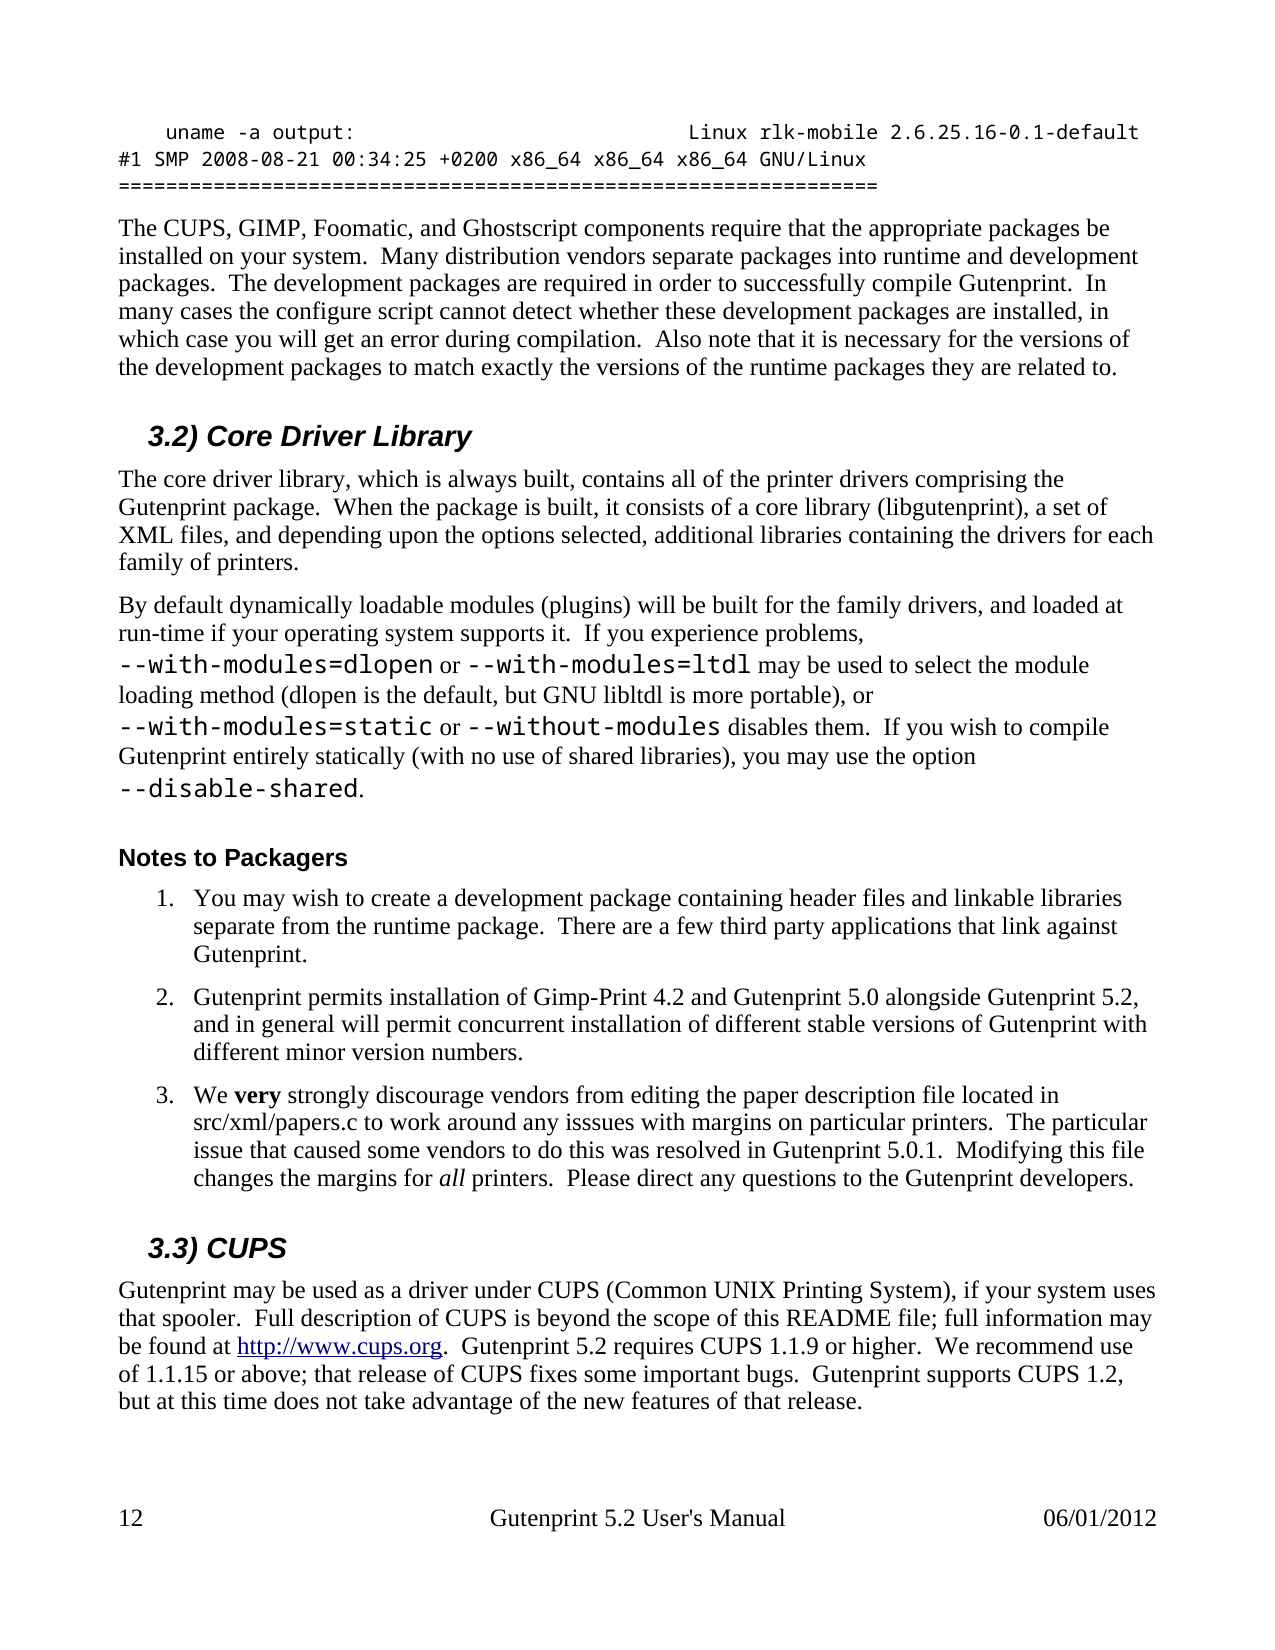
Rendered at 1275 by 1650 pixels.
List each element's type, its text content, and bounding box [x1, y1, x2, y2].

list Gutenprint permits installation of Gimp-Print 4.2 and Gutenprint 5.0 alongside Gutenprint 5.2, and in general will permit concurrent installation of different stable versions of Gutenprint with different minor version numbers. [156, 983, 1157, 1066]
text By default dynamically loadable modules (plugins) will be built for the family drivers, and loaded at run-time if your operating system supports it. If you experience problems, ‑‑with‑modules=dlopen or ‑‑with-modules=ltdl may be used to select the module loading method (dlopen is the default, but GNU libltdl is more portable), or ‑‑with‑modules=static or --without-modules disables them. If you wish to compile Gutenprint entirely statically (with no use of shared libraries), you may use the option ‑‑disable‑shared. [118, 591, 1157, 804]
subtitle Notes to Packagers [118, 844, 1157, 872]
text uname -a output: Linux rlk-mobile 2.6.25.16-0.1-default #1 SMP 2008-08-21 00:34:25 +0200 x86_64 x86_64 x86_64 GNU/Linux ================================================================ [118, 118, 1157, 199]
list You may wish to create a development package containing header files and linkable libraries separate from the runtime package. There are a few third party applications that link against Gutenprint. [156, 884, 1157, 968]
text Gutenprint may be used as a driver under CUPS (Common UNIX Printing System), if your system uses that spooler. Full description of CUPS is beyond the scope of this README file; full information may be found at http://www.cups.org. Gutenprint 5.2 requires CUPS 1.1.9 or higher. We recommend use of 1.1.15 or above; that release of CUPS fixes some important bugs. Gutenprint supports CUPS 1.2, but at this time does not take advantage of the new features of that release. [118, 1277, 1157, 1415]
text The CUPS, GIMP, Foomatic, and Ghostscript components require that the appropriate packages be installed on your system. Many distribution vendors separate packages into runtime and development packages. The development packages are required in order to successfully compile Gutenprint. In many cases the configure script cannot detect whether these development packages are installed, in which case you will get an error during compilation. Also note that it is necessary for the versions of the development packages to match exactly the versions of the runtime packages they are related to. [118, 214, 1157, 380]
subtitle Core Driver Library [148, 420, 1157, 453]
text The core driver library, which is always built, contains all of the printer drivers comprising the Gutenprint package. When the package is built, it consists of a core library (libgutenprint), a set of XML files, and depending upon the options selected, additional libraries containing the drivers for each family of printers. [118, 465, 1157, 576]
subtitle CUPS [148, 1232, 1157, 1264]
list We very strongly discourage vendors from editing the paper description file located in src/xml/papers.c to work around any isssues with margins on particular printers. The particular issue that caused some vendors to do this was resolved in Gutenprint 5.0.1. Modifying this file changes the margins for all printers. Please direct any questions to the Gutenprint developers. [156, 1081, 1157, 1192]
